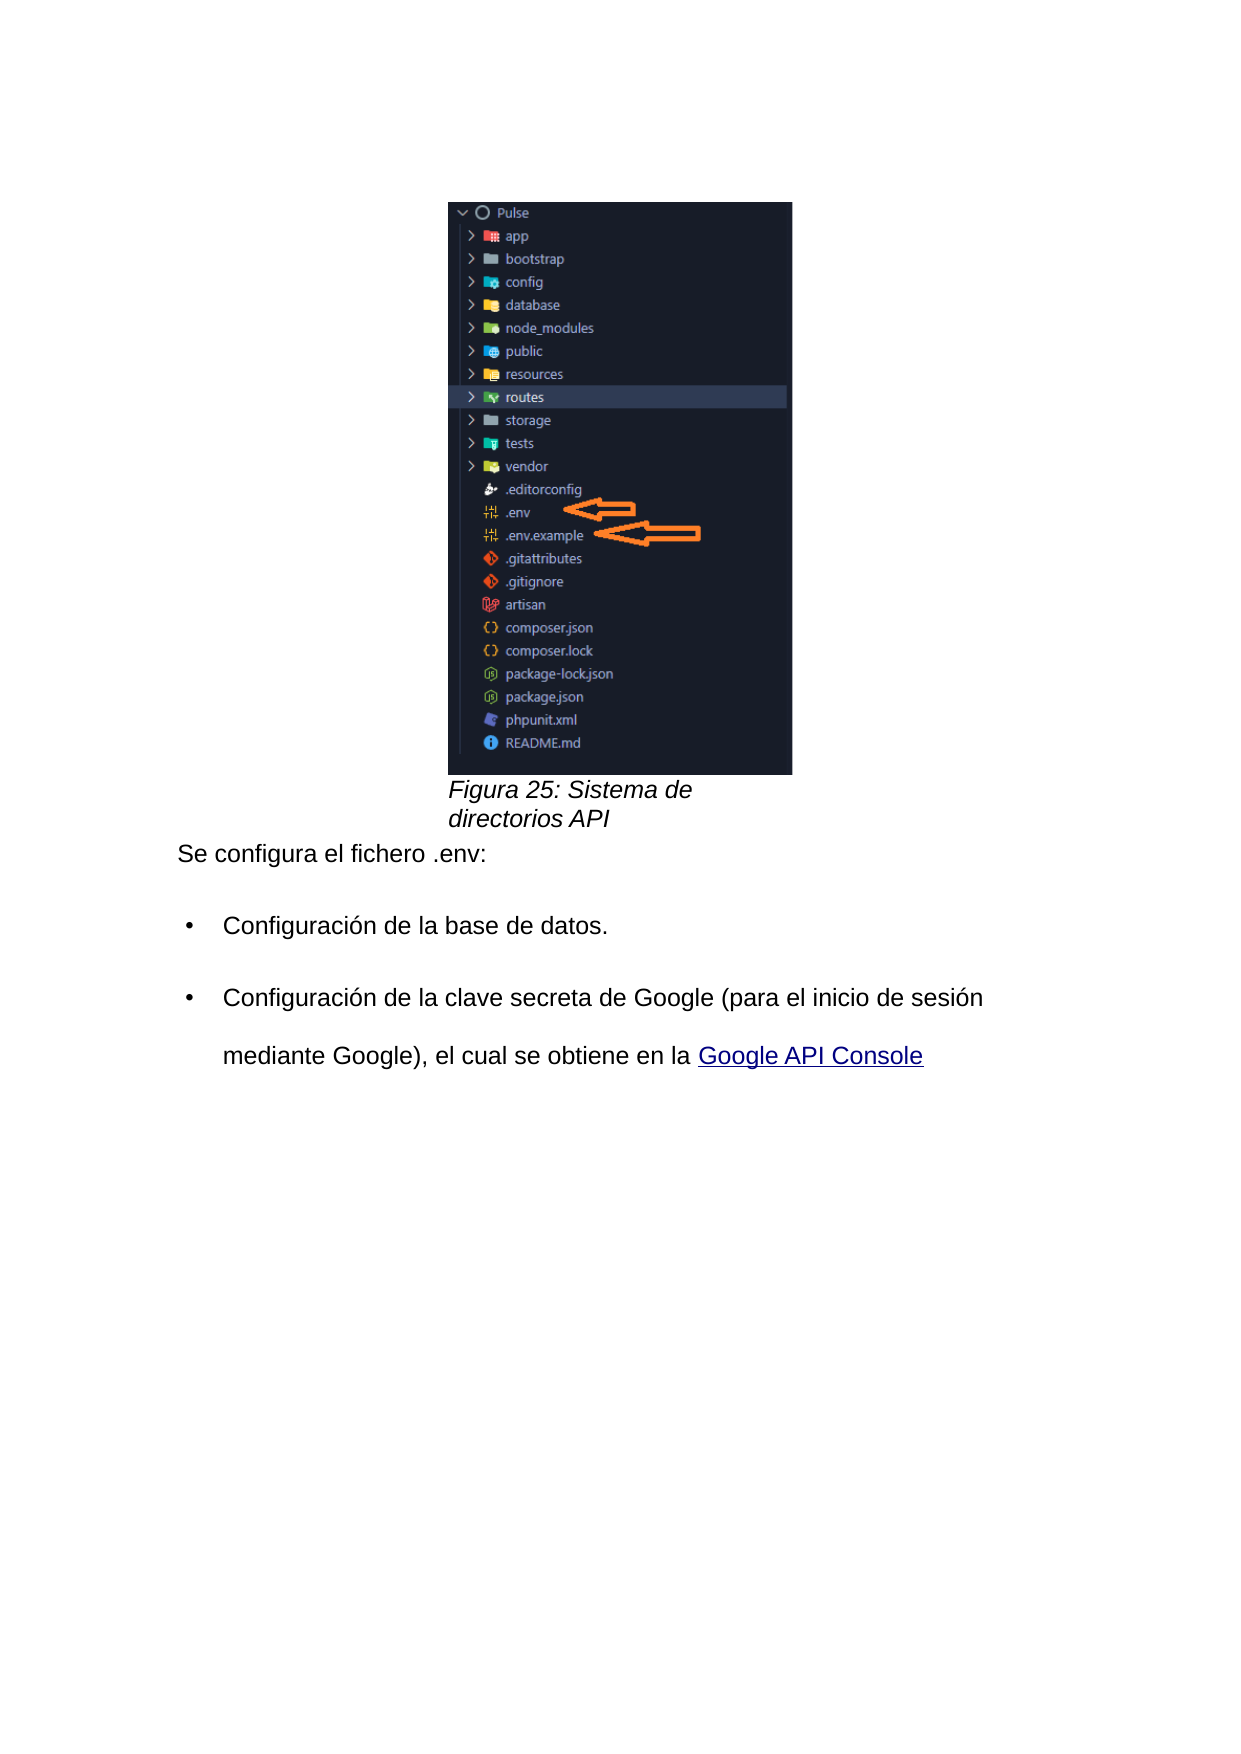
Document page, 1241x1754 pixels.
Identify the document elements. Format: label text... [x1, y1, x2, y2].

text Se configura el fichero .env: [148, 839, 1093, 868]
list Configuración de la base de datos. [185, 911, 1093, 940]
list Configuración de la clave secreta de Google (para el inicio de sesión mediante Google), el cual se obtiene en la Google API Console [185, 983, 1093, 1070]
picture [448, 202, 793, 775]
text Figura 25: Sistema de directorios API [448, 775, 792, 832]
